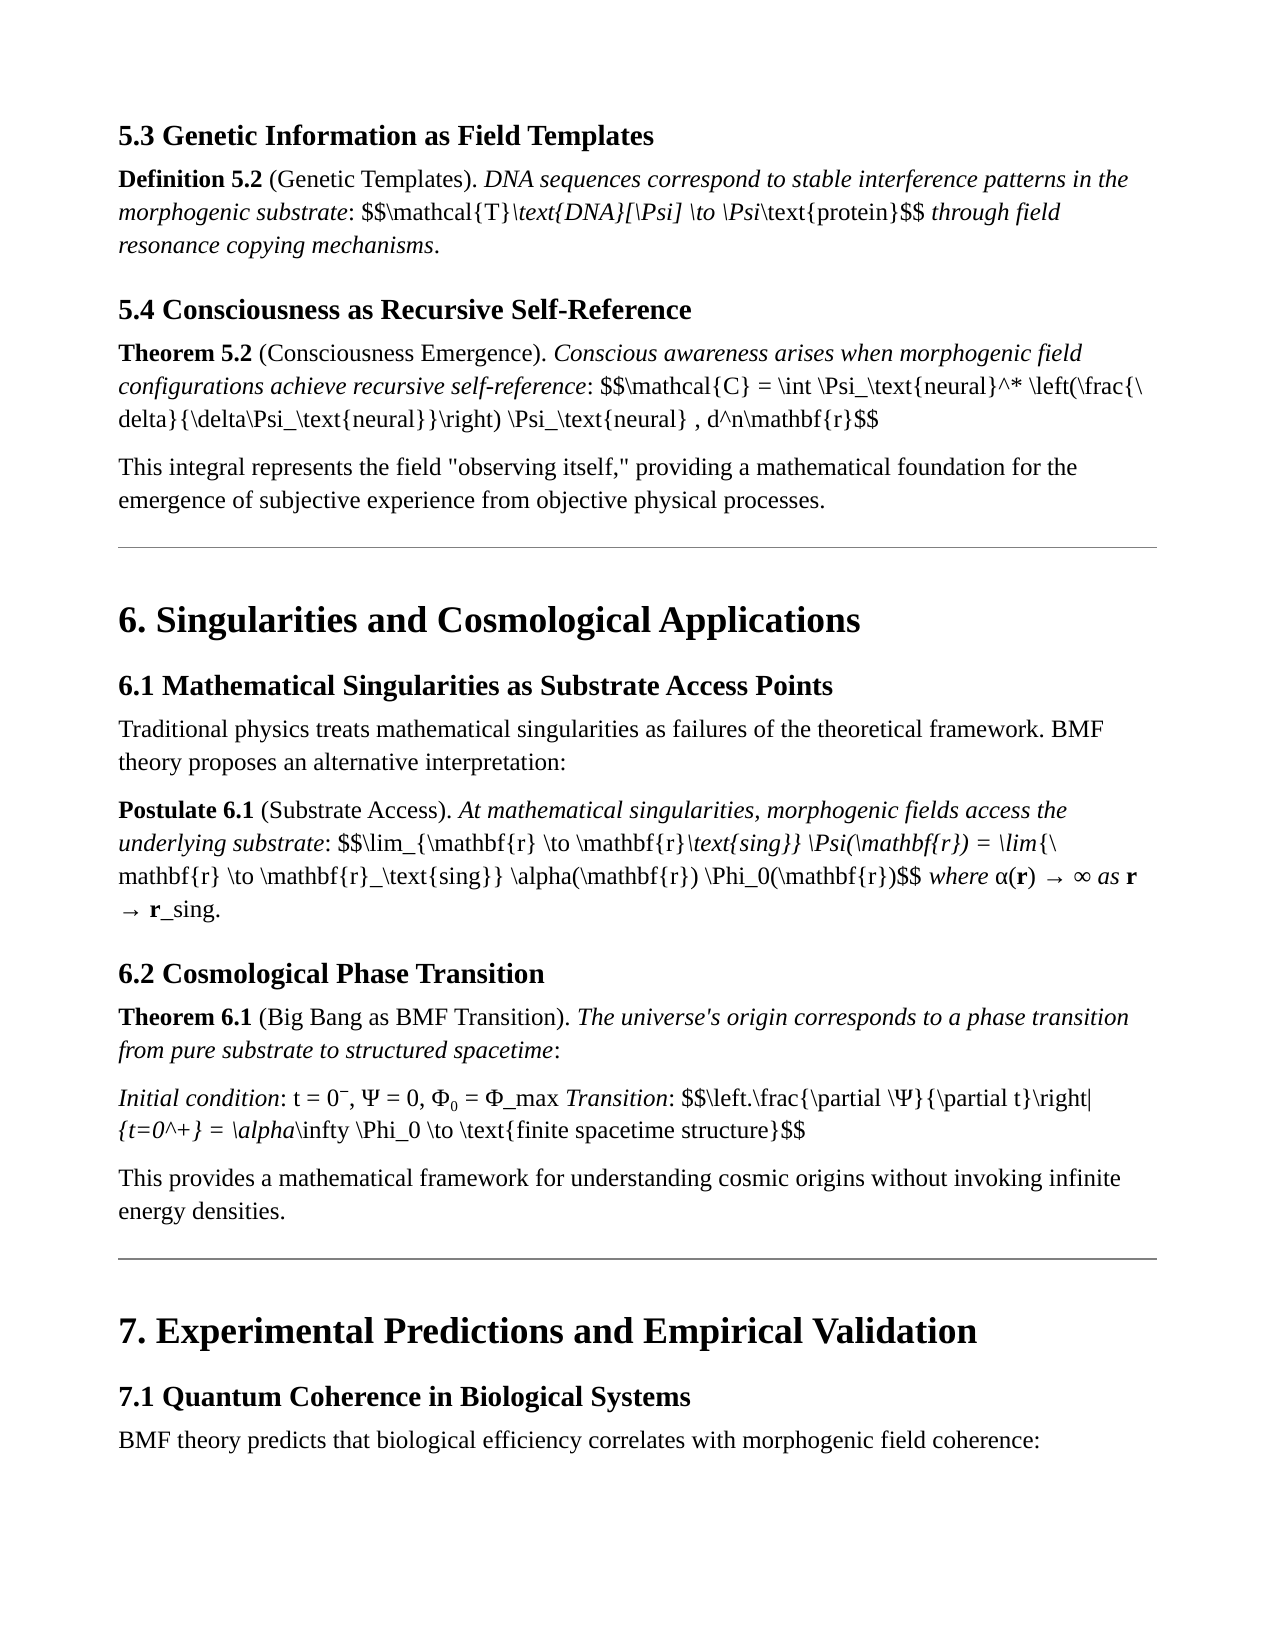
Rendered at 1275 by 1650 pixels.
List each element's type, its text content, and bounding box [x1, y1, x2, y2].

text This integral represents the field "observing itself," providing a mathematical foundation for the emergence of subjective experience from objective physical processes. [118, 452, 1157, 514]
text Postulate 6.1 (Substrate Access). At mathematical singularities, morphogenic fields access the underlying substrate: $$\lim_{\mathbf{r} \to \mathbf{r}\text{sing}} \Psi(\mathbf{r}) = \lim{\mathbf{r} \to \mathbf{r}_\text{sing}} \alpha(\mathbf{r}) \Phi_0(\mathbf{r})$$ where α(r) → ∞ as r → r_sing. [118, 795, 1157, 922]
text Traditional physics treats mathematical singularities as failures of the theoretical framework. BMF theory proposes an alternative interpretation: [118, 714, 1157, 776]
subtitle 7.1 Quantum Coherence in Biological Systems [118, 1379, 1157, 1413]
text Definition 5.2 (Genetic Templates). DNA sequences correspond to stable interference patterns in the morphogenic substrate: $$\mathcal{T}\text{DNA}[\Psi] \to \Psi\text{protein}$$ through field resonance copying mechanisms. [118, 164, 1157, 259]
text Theorem 5.2 (Consciousness Emergence). Conscious awareness arises when morphogenic field configurations achieve recursive self-reference: $$\mathcal{C} = \int \Psi_\text{neural}^* \left(\frac{\delta}{\delta\Psi_\text{neural}}\right) \Psi_\text{neural} , d^n\mathbf{r}$$ [118, 338, 1157, 433]
subtitle 6. Singularities and Cosmological Applications [118, 598, 1157, 641]
subtitle 5.4 Consciousness as Recursive Self-Reference [118, 292, 1157, 326]
subtitle 7. Experimental Predictions and Empirical Validation [118, 1309, 1157, 1352]
text Theorem 6.1 (Big Bang as BMF Transition). The universe's origin corresponds to a phase transition from pure substrate to structured spacetime: [118, 1002, 1157, 1064]
subtitle 5.3 Genetic Information as Field Templates [118, 118, 1157, 152]
text BMF theory predicts that biological efficiency correlates with morphogenic field coherence: [118, 1425, 1157, 1454]
subtitle 6.1 Mathematical Singularities as Substrate Access Points [118, 668, 1157, 702]
text Initial condition: t = 0⁻, Ψ = 0, Φ₀ = Φ_max Transition: $$\left.\frac{\partial \Ψ}{\partial t}\right|{t=0^+} = \alpha\infty \Phi_0 \to \text{finite spacetime structure}$$ [118, 1083, 1157, 1144]
text This provides a mathematical framework for understanding cosmic origins without invoking infinite energy densities. [118, 1163, 1157, 1225]
subtitle 6.2 Cosmological Phase Transition [118, 956, 1157, 989]
